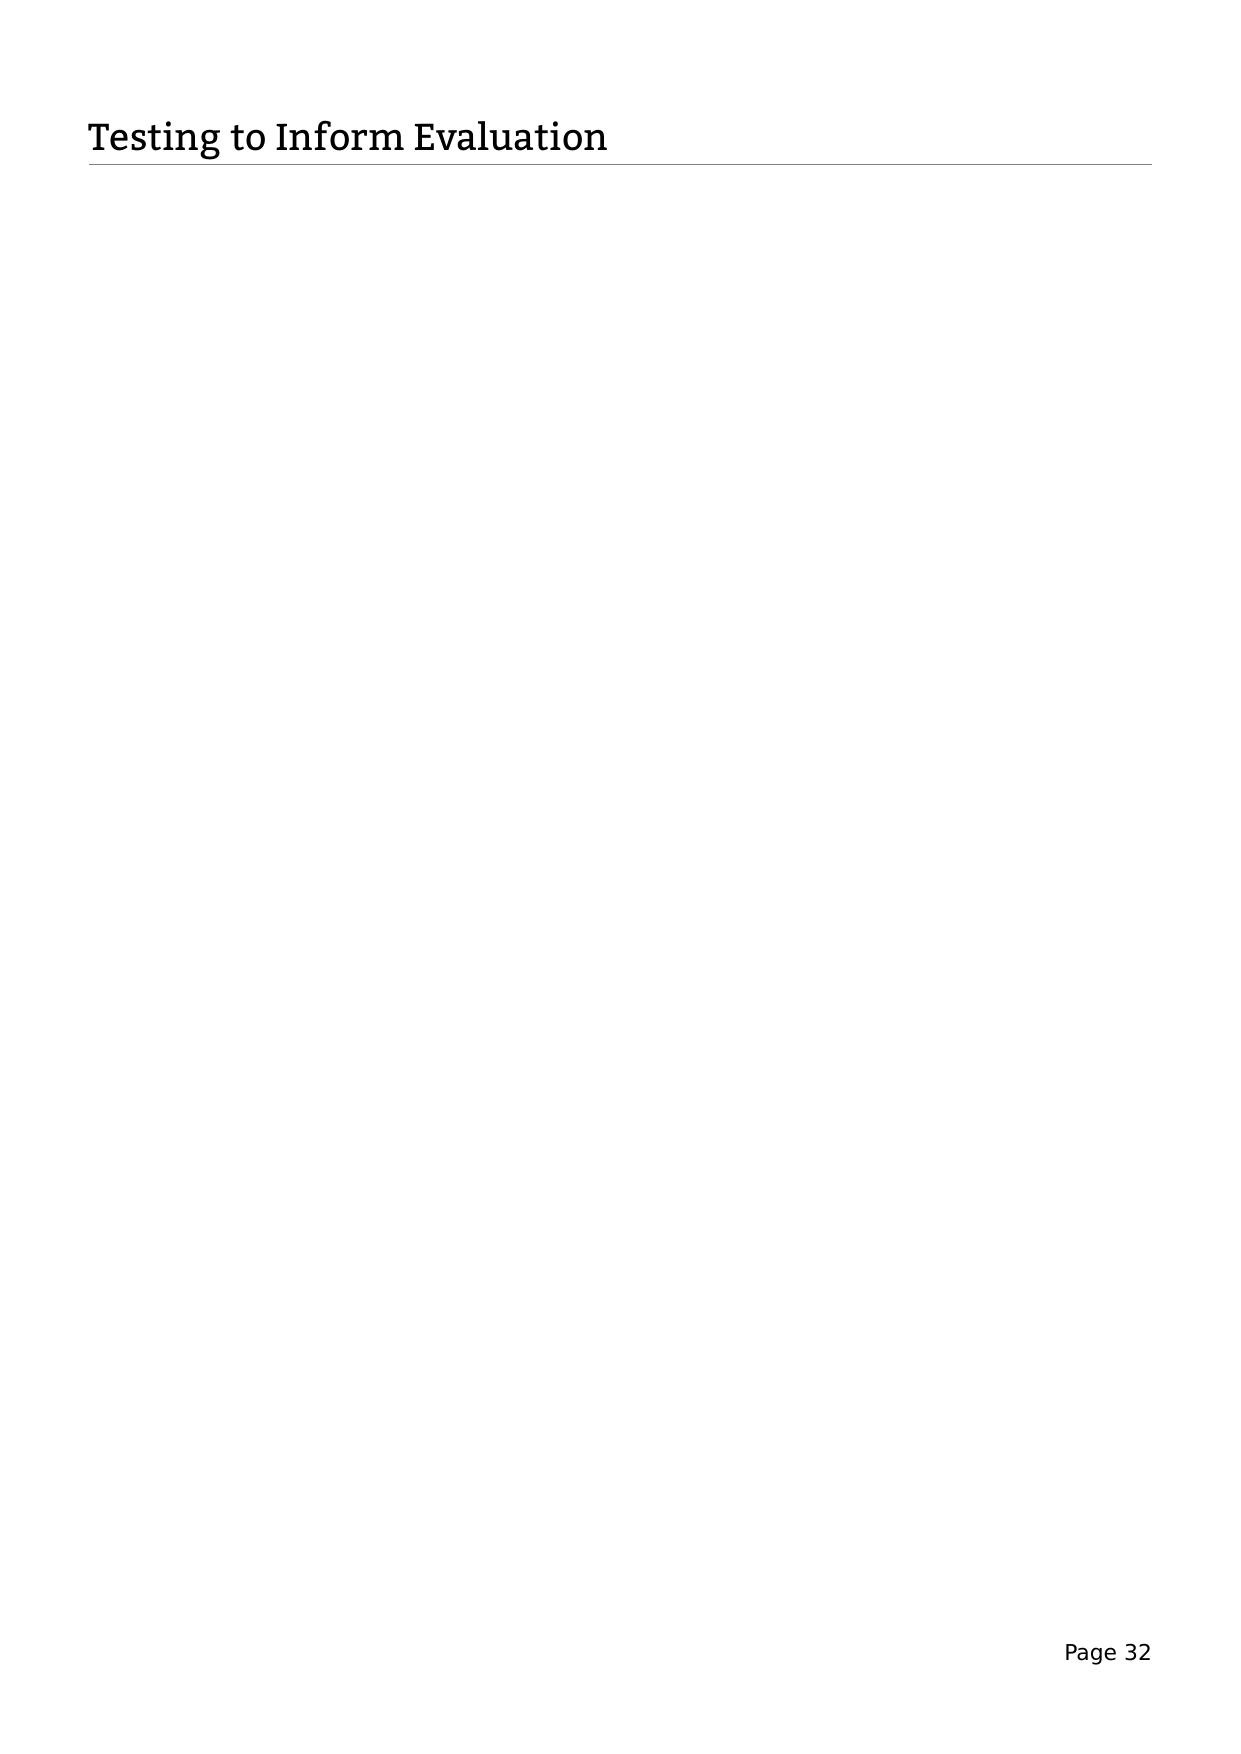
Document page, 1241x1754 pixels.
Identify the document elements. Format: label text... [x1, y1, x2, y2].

subtitle Testing to Inform Evaluation [88, 113, 1152, 165]
